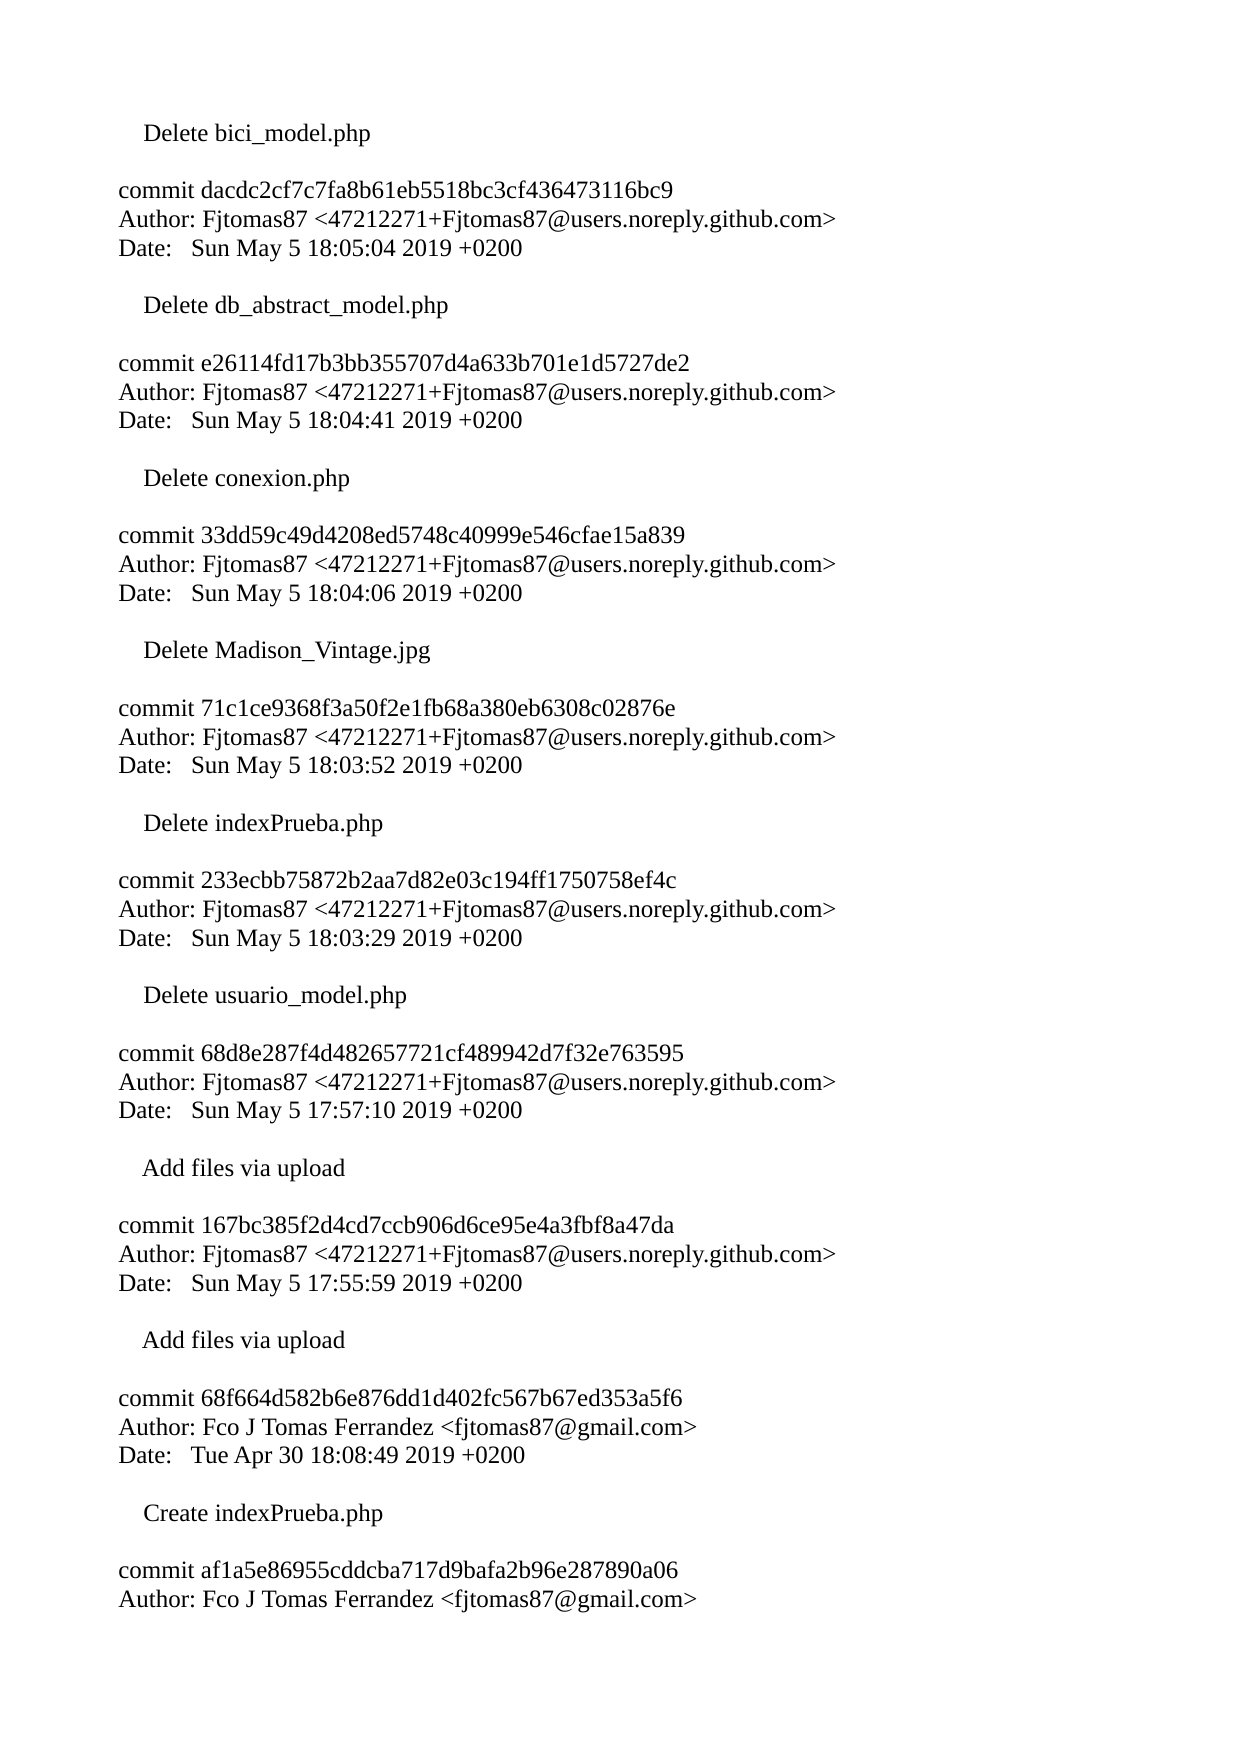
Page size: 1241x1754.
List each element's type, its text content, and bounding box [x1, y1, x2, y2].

text Author: Fjtomas87 <47212271+Fjtomas87@users.noreply.github.com> [118, 894, 1122, 923]
text Delete usuario_model.php [118, 981, 1122, 1009]
text Date: Tue Apr 30 18:08:49 2019 +0200 [118, 1441, 1122, 1469]
text Author: Fco J Tomas Ferrandez <fjtomas87@gmail.com> [118, 1584, 1122, 1613]
text commit 233ecbb75872b2aa7d82e03c194ff1750758ef4c [118, 866, 1122, 894]
text Add files via upload [118, 1153, 1122, 1182]
text Date: Sun May 5 18:03:29 2019 +0200 [118, 923, 1122, 952]
text Date: Sun May 5 18:03:52 2019 +0200 [118, 751, 1122, 779]
text Date: Sun May 5 18:04:06 2019 +0200 [118, 578, 1122, 607]
text Delete db_abstract_model.php [118, 291, 1122, 319]
text Author: Fjtomas87 <47212271+Fjtomas87@users.noreply.github.com> [118, 1067, 1122, 1096]
text commit 167bc385f2d4cd7ccb906d6ce95e4a3fbf8a47da [118, 1211, 1122, 1239]
text Author: Fjtomas87 <47212271+Fjtomas87@users.noreply.github.com> [118, 722, 1122, 751]
text Delete indexPrueba.php [118, 808, 1122, 837]
text Date: Sun May 5 18:04:41 2019 +0200 [118, 406, 1122, 434]
text commit 71c1ce9368f3a50f2e1fb68a380eb6308c02876e [118, 693, 1122, 722]
text Add files via upload [118, 1326, 1122, 1354]
text Date: Sun May 5 18:05:04 2019 +0200 [118, 233, 1122, 262]
text commit 33dd59c49d4208ed5748c40999e546cfae15a839 [118, 521, 1122, 549]
text Delete bici_model.php [118, 118, 1122, 147]
text commit af1a5e86955cddcba717d9bafa2b96e287890a06 [118, 1556, 1122, 1584]
text Delete conexion.php [118, 463, 1122, 492]
text commit 68f664d582b6e876dd1d402fc567b67ed353a5f6 [118, 1383, 1122, 1412]
text Author: Fjtomas87 <47212271+Fjtomas87@users.noreply.github.com> [118, 377, 1122, 406]
text Date: Sun May 5 17:55:59 2019 +0200 [118, 1268, 1122, 1297]
text Create indexPrueba.php [118, 1498, 1122, 1527]
text Author: Fjtomas87 <47212271+Fjtomas87@users.noreply.github.com> [118, 549, 1122, 578]
text Delete Madison_Vintage.jpg [118, 636, 1122, 664]
text Author: Fco J Tomas Ferrandez <fjtomas87@gmail.com> [118, 1412, 1122, 1441]
text Date: Sun May 5 17:57:10 2019 +0200 [118, 1096, 1122, 1124]
text Author: Fjtomas87 <47212271+Fjtomas87@users.noreply.github.com> [118, 204, 1122, 233]
text commit e26114fd17b3bb355707d4a633b701e1d5727de2 [118, 348, 1122, 377]
text commit dacdc2cf7c7fa8b61eb5518bc3cf436473116bc9 [118, 176, 1122, 204]
text Author: Fjtomas87 <47212271+Fjtomas87@users.noreply.github.com> [118, 1239, 1122, 1268]
text commit 68d8e287f4d482657721cf489942d7f32e763595 [118, 1038, 1122, 1067]
